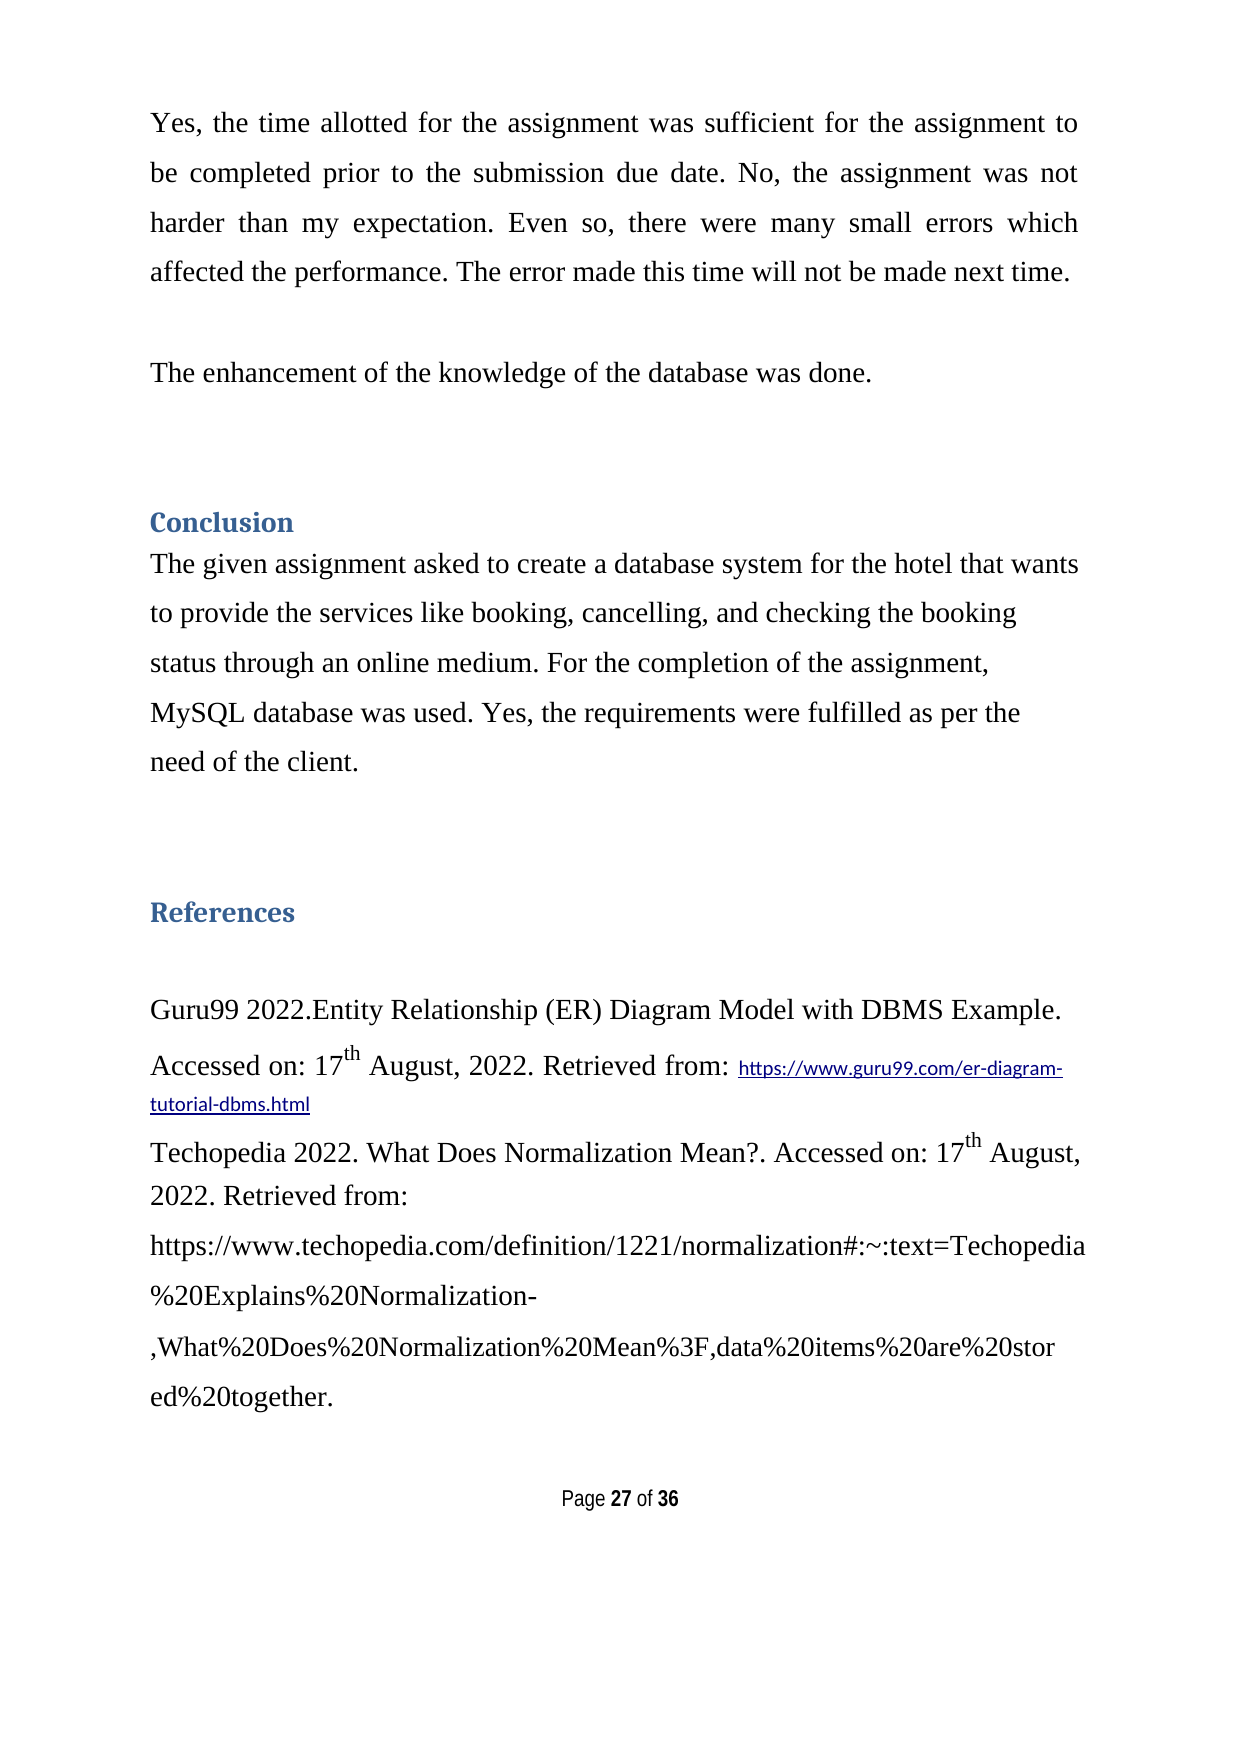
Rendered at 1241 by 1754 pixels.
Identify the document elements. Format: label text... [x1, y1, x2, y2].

text The given assignment asked to create a database system for the hotel that wants to provide the services like booking, cancelling, and checking the booking status through an online medium. For the completion of the assignment, MySQL database was used. Yes, the requirements were fulfilled as per the need of the client. [150, 546, 1081, 778]
text The enhancement of the knowledge of the database was done. [150, 355, 1090, 388]
text Page 27 of 36 [150, 1485, 1090, 1511]
text ,What%20Does%20Normalization%20Mean%3F,data%20items%20are%20stor [150, 1330, 1090, 1362]
text https://www.techopedia.com/definition/1221/normalization#:~:text=Techopedia [150, 1228, 1090, 1262]
text Yes, the time allotted for the assignment was sufficient for the assignment to be completed prior to the submission due date. No, the assignment was not harder than my expectation. Even so, there were many small errors which affected the performance. The error made this time will not be made next time. [150, 106, 1079, 288]
text 2022. Retrieved from: [150, 1178, 1090, 1211]
text ed%20together. [150, 1379, 1090, 1412]
text %20Explains%20Normalization- [150, 1278, 1090, 1312]
text References [150, 896, 1090, 929]
text Conclusion [150, 506, 1090, 540]
text Guru99 2022.Entity Relationship (ER) Diagram Model with DBMS Example. Accessed on: 17th August, 2022. Retrieved from: https://www.guru99.com/er-diagram-tutorial-dbms.html [150, 992, 1063, 1117]
text Techopedia 2022. What Does Normalization Mean?. Accessed on: 17th August, [150, 1127, 1090, 1170]
